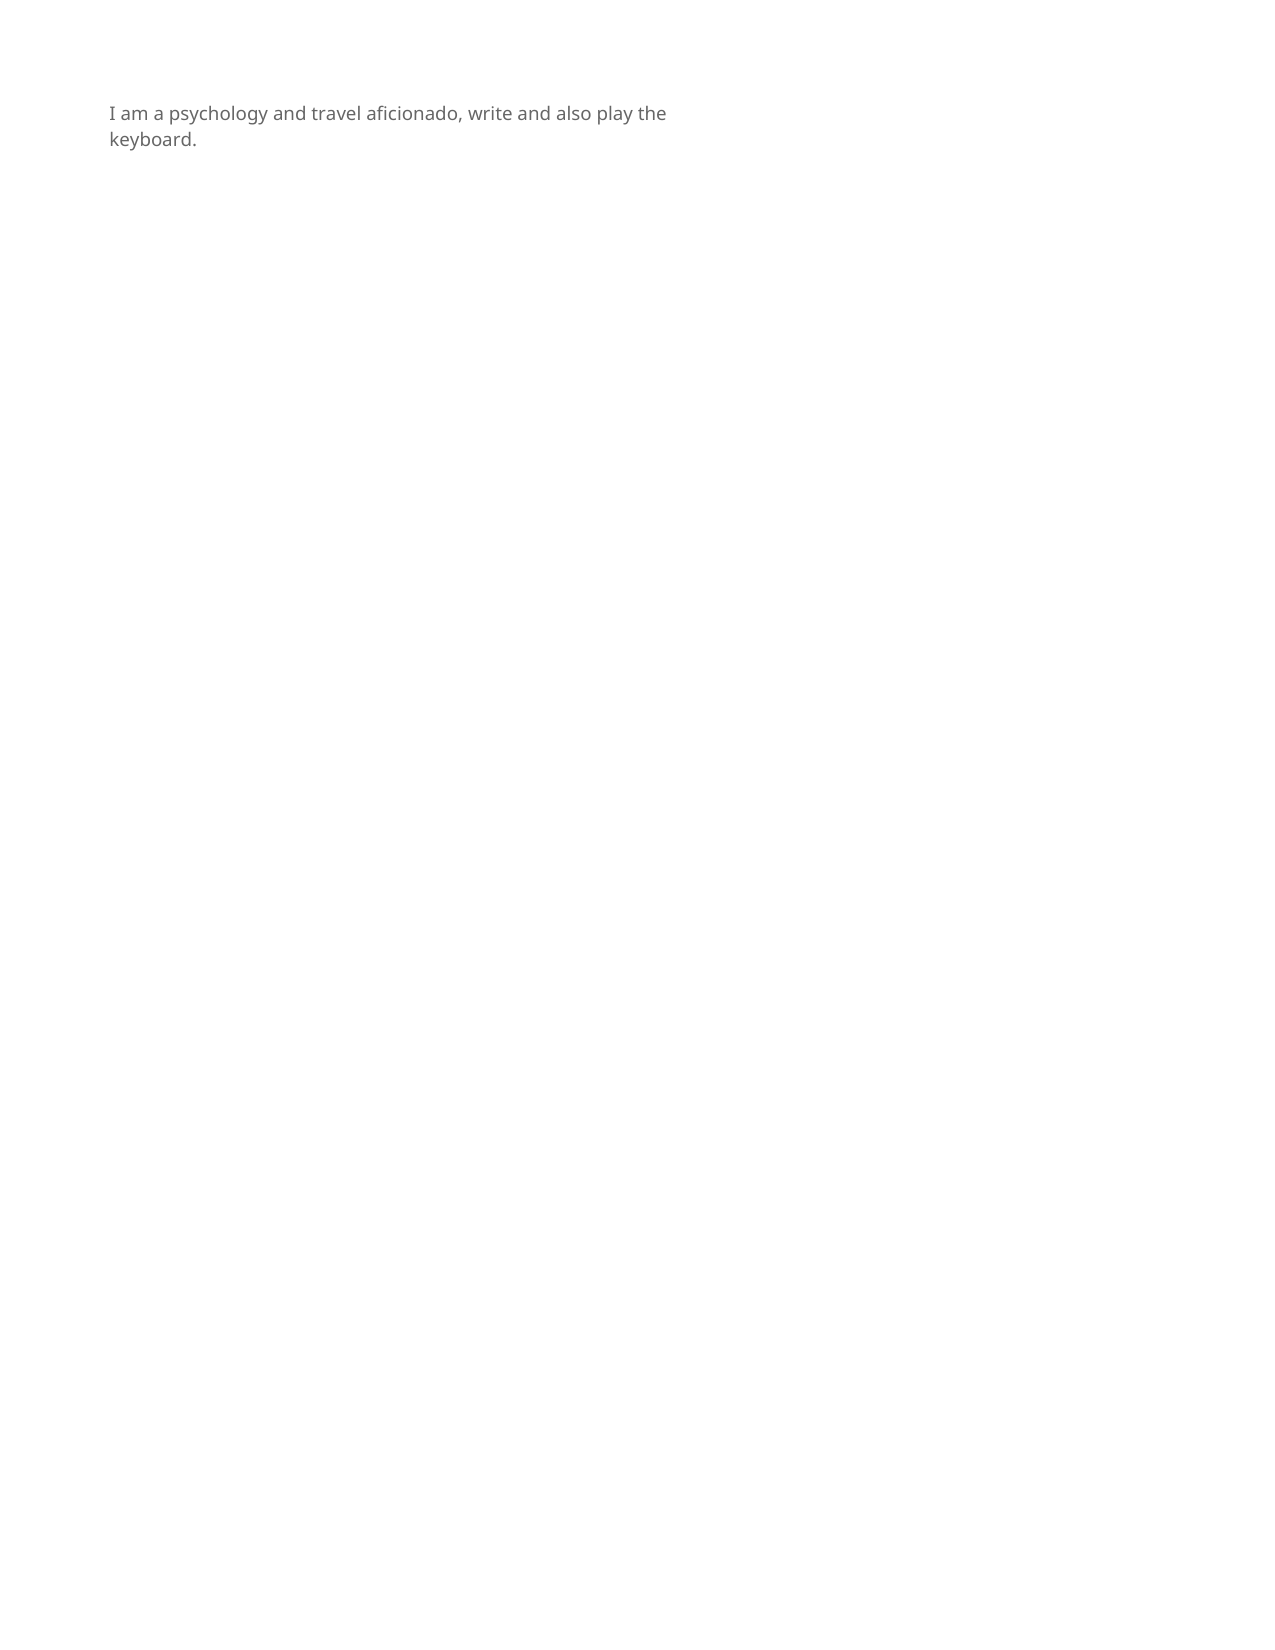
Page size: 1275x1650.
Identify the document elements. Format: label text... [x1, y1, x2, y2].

table_cell [774, 60, 1183, 167]
table_cell I am a psychology and travel aficionado, write and also play the keyboard. [94, 60, 774, 167]
